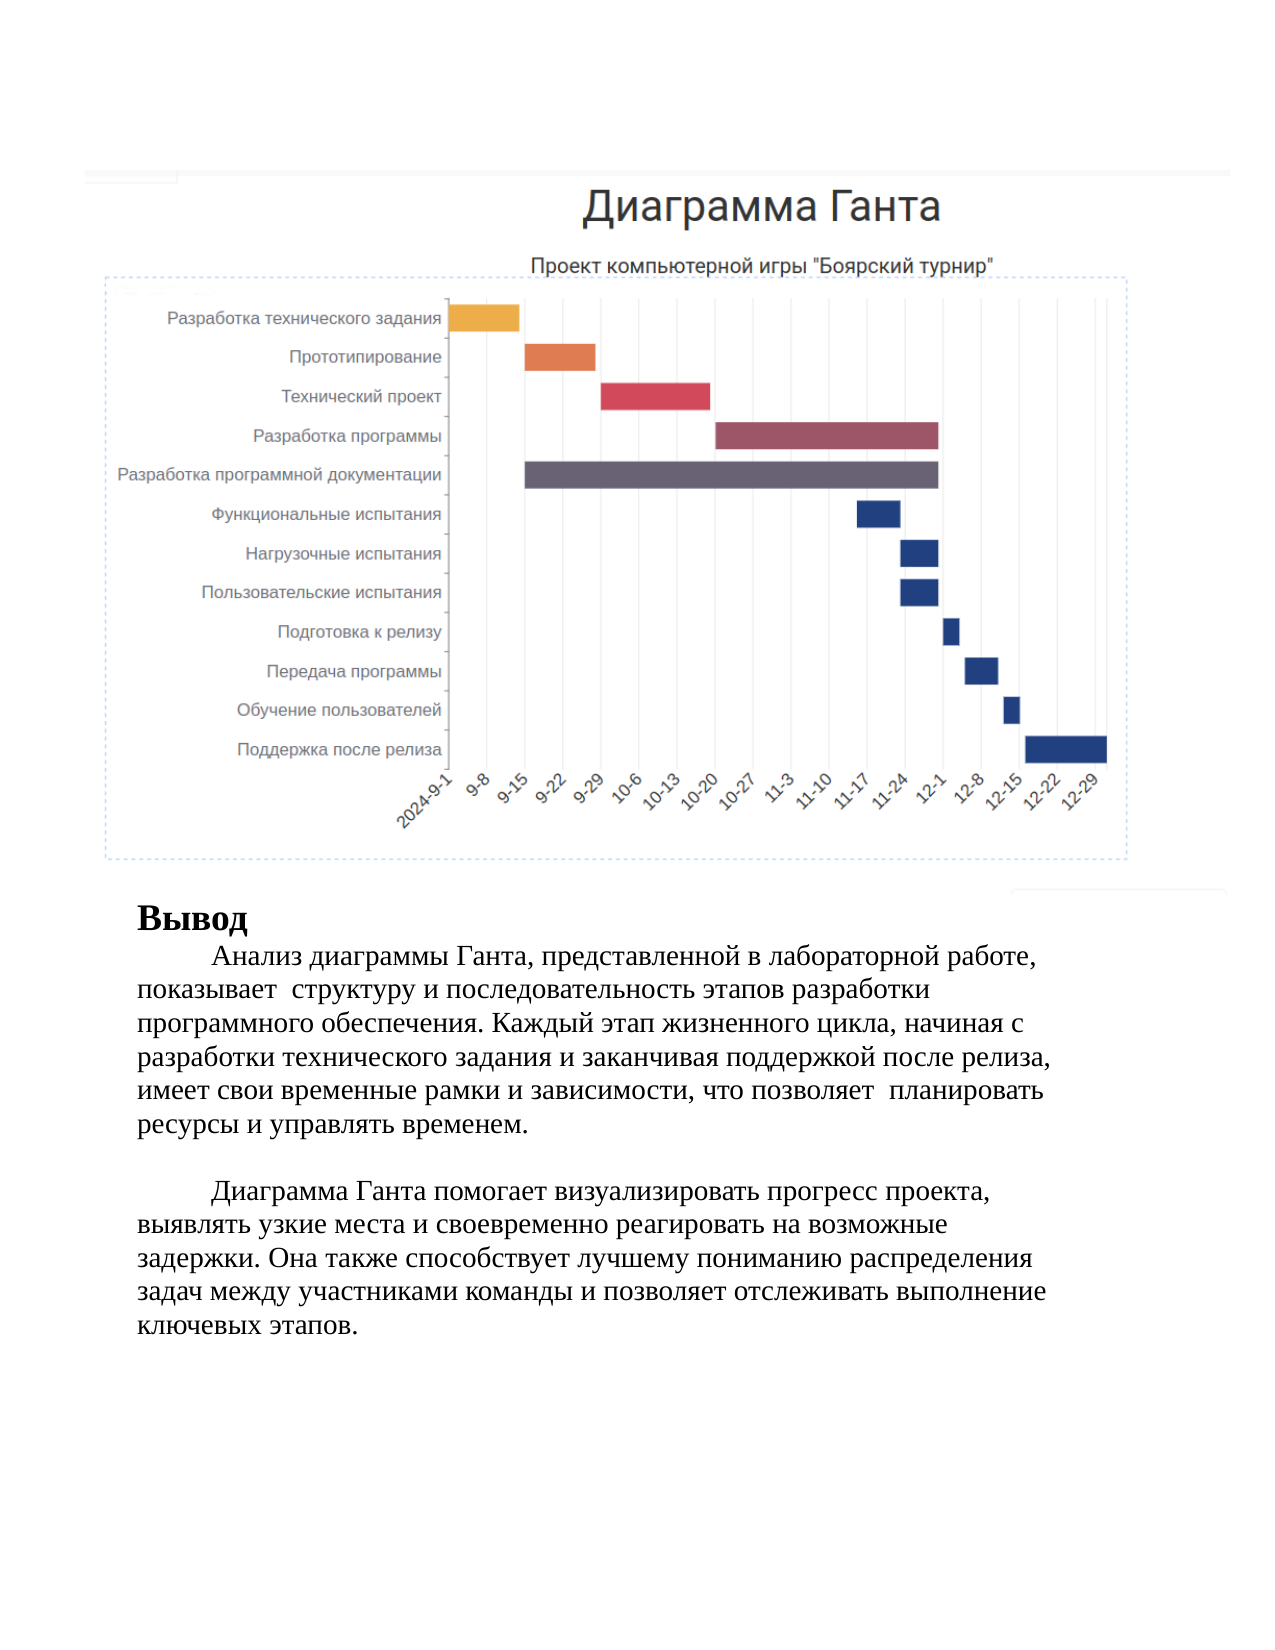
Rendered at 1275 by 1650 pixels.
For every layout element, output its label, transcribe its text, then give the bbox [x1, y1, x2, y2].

text Вывод [137, 895, 1056, 938]
text Диаграмма Ганта помогает визуализировать прогресс проекта, выявлять узкие места и своевременно реагировать на возможные задержки. Она также способствует лучшему пониманию распределения задач между участниками команды и позволяет отслеживать выполнение ключевых этапов. [137, 1173, 1056, 1341]
picture [84, 170, 1231, 895]
text [137, 161, 1056, 170]
text Анализ диаграммы Ганта, представленной в лабораторной работе, показывает структуру и последовательность этапов разработки программного обеспечения. Каждый этап жизненного цикла, начиная с разработки технического задания и заканчивая поддержкой после релиза, имеет свои временные рамки и зависимости, что позволяет планировать ресурсы и управлять временем. [137, 938, 1056, 1139]
